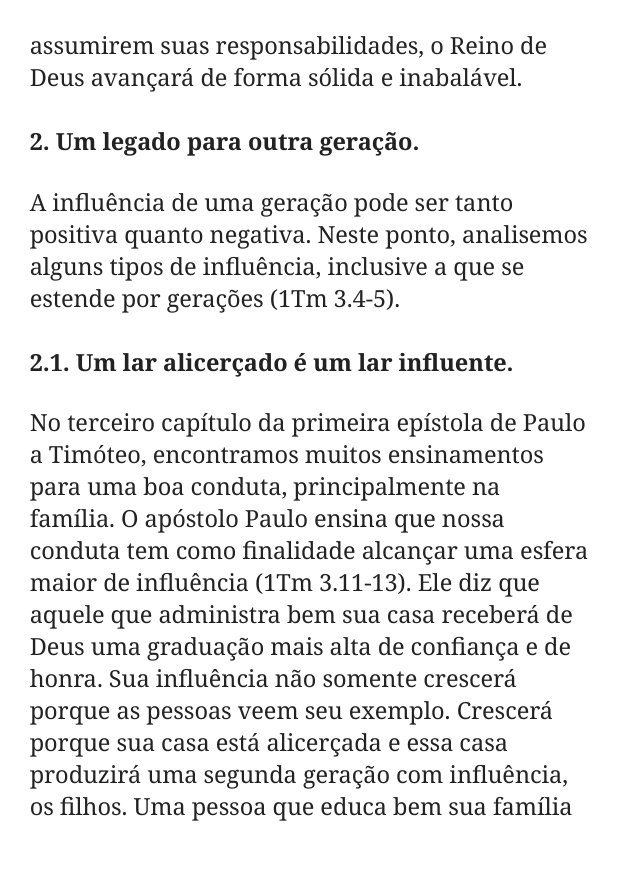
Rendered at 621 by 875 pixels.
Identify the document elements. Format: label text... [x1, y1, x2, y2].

text 2. Um legado para outra geração. [29, 125, 591, 157]
text A influência de uma geração pode ser tanto positiva quanto negativa. Neste ponto, analisemos alguns tipos de influência, inclusive a que se estende por gerações (1Tm 3.4-5). [29, 186, 591, 314]
text No terceiro capítulo da primeira epístola de Paulo a Timóteo, encontramos muitos ensinamentos para uma boa conduta, principalmente na família. O apóstolo Paulo ensina que nossa conduta tem como finalidade alcançar uma esfera maior de influência (1Tm 3.11-13). Ele diz que aquele que administra bem sua casa receberá de Deus uma graduação mais alta de confiança e de honra. Sua influência não somente crescerá porque as pessoas veem seu exemplo. Crescerá porque sua casa está alicerçada e essa casa produzirá uma segunda geração com influência, os filhos. Uma pessoa que educa bem sua família [29, 407, 591, 822]
text assumirem suas responsabilidades, o Reino de Deus avançará de forma sólida e inabalável. [29, 29, 591, 93]
text 2.1. Um lar alicerçado é um lar influente. [29, 346, 591, 378]
